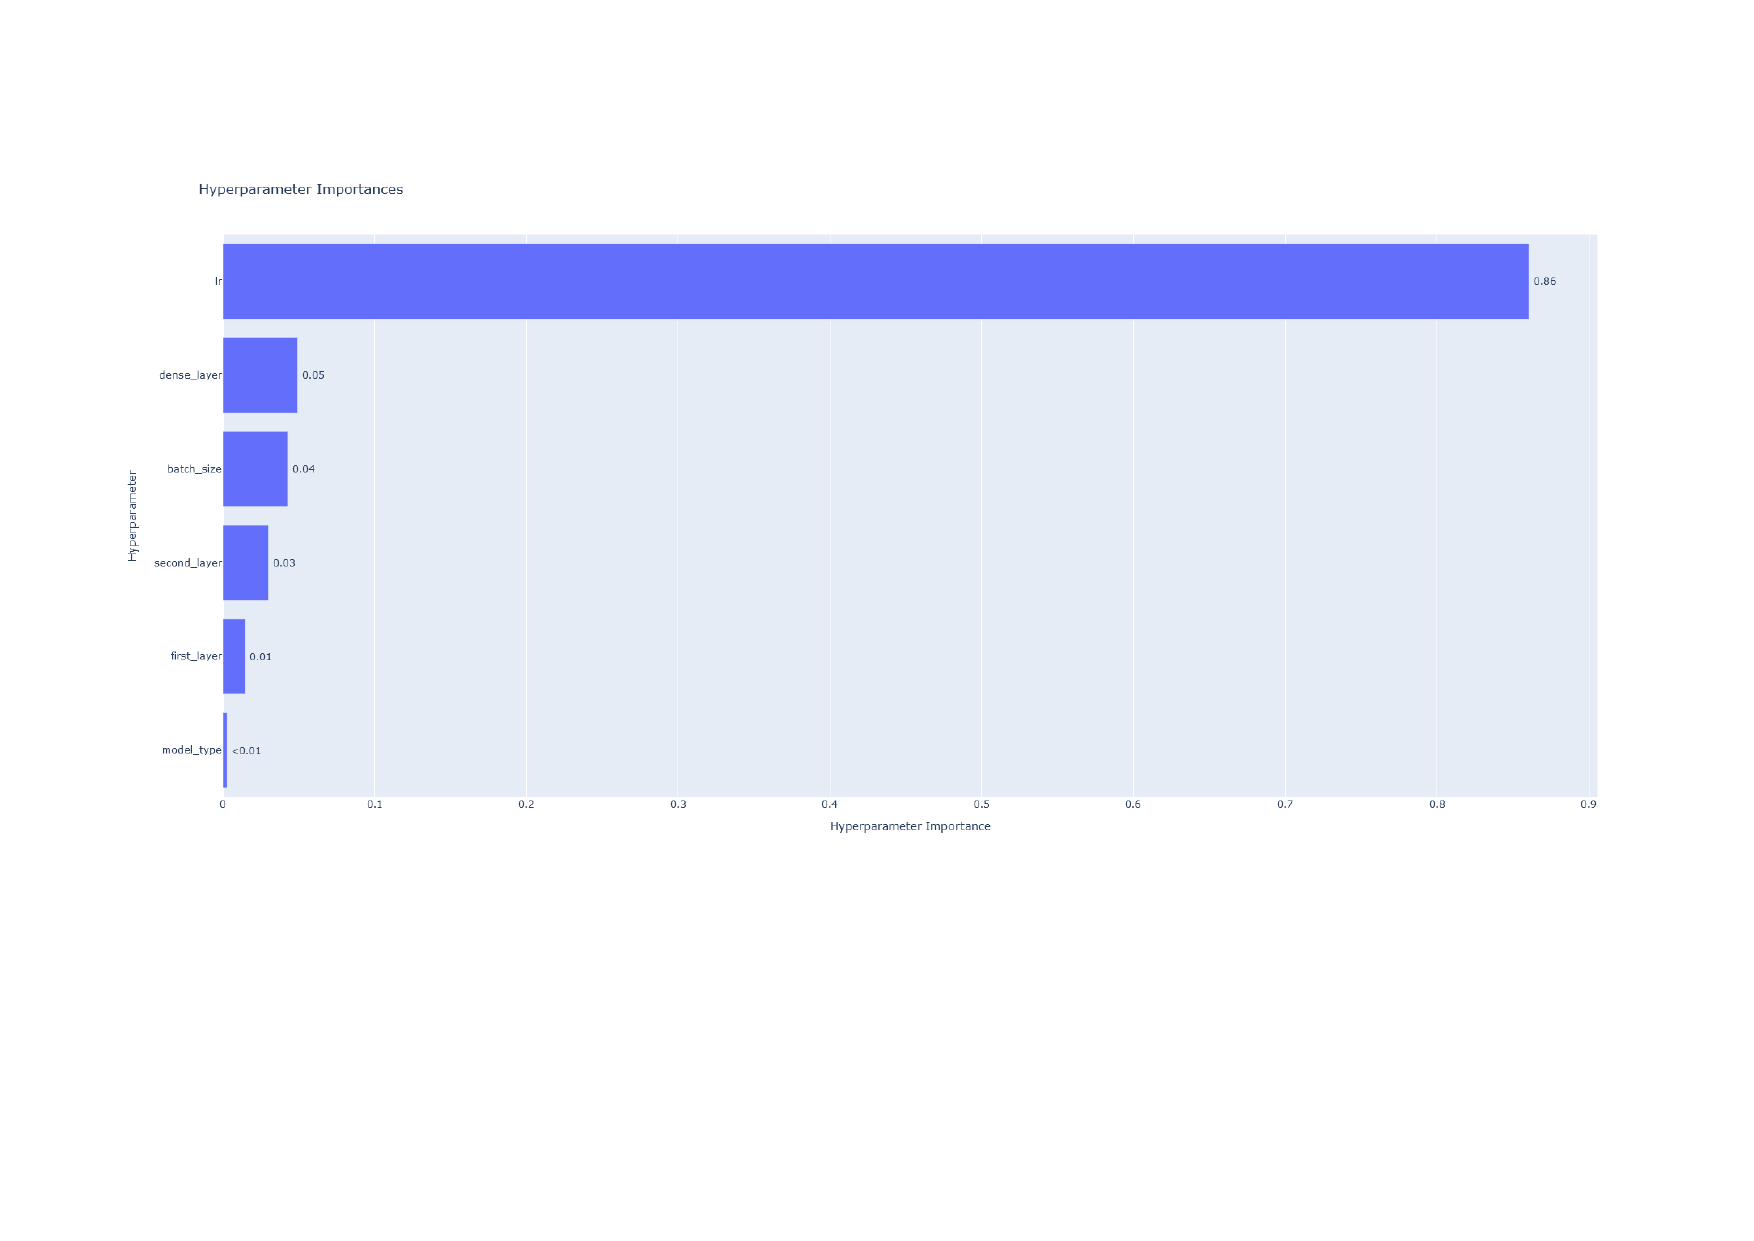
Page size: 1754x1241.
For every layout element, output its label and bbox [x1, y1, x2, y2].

picture [118, 175, 1636, 847]
